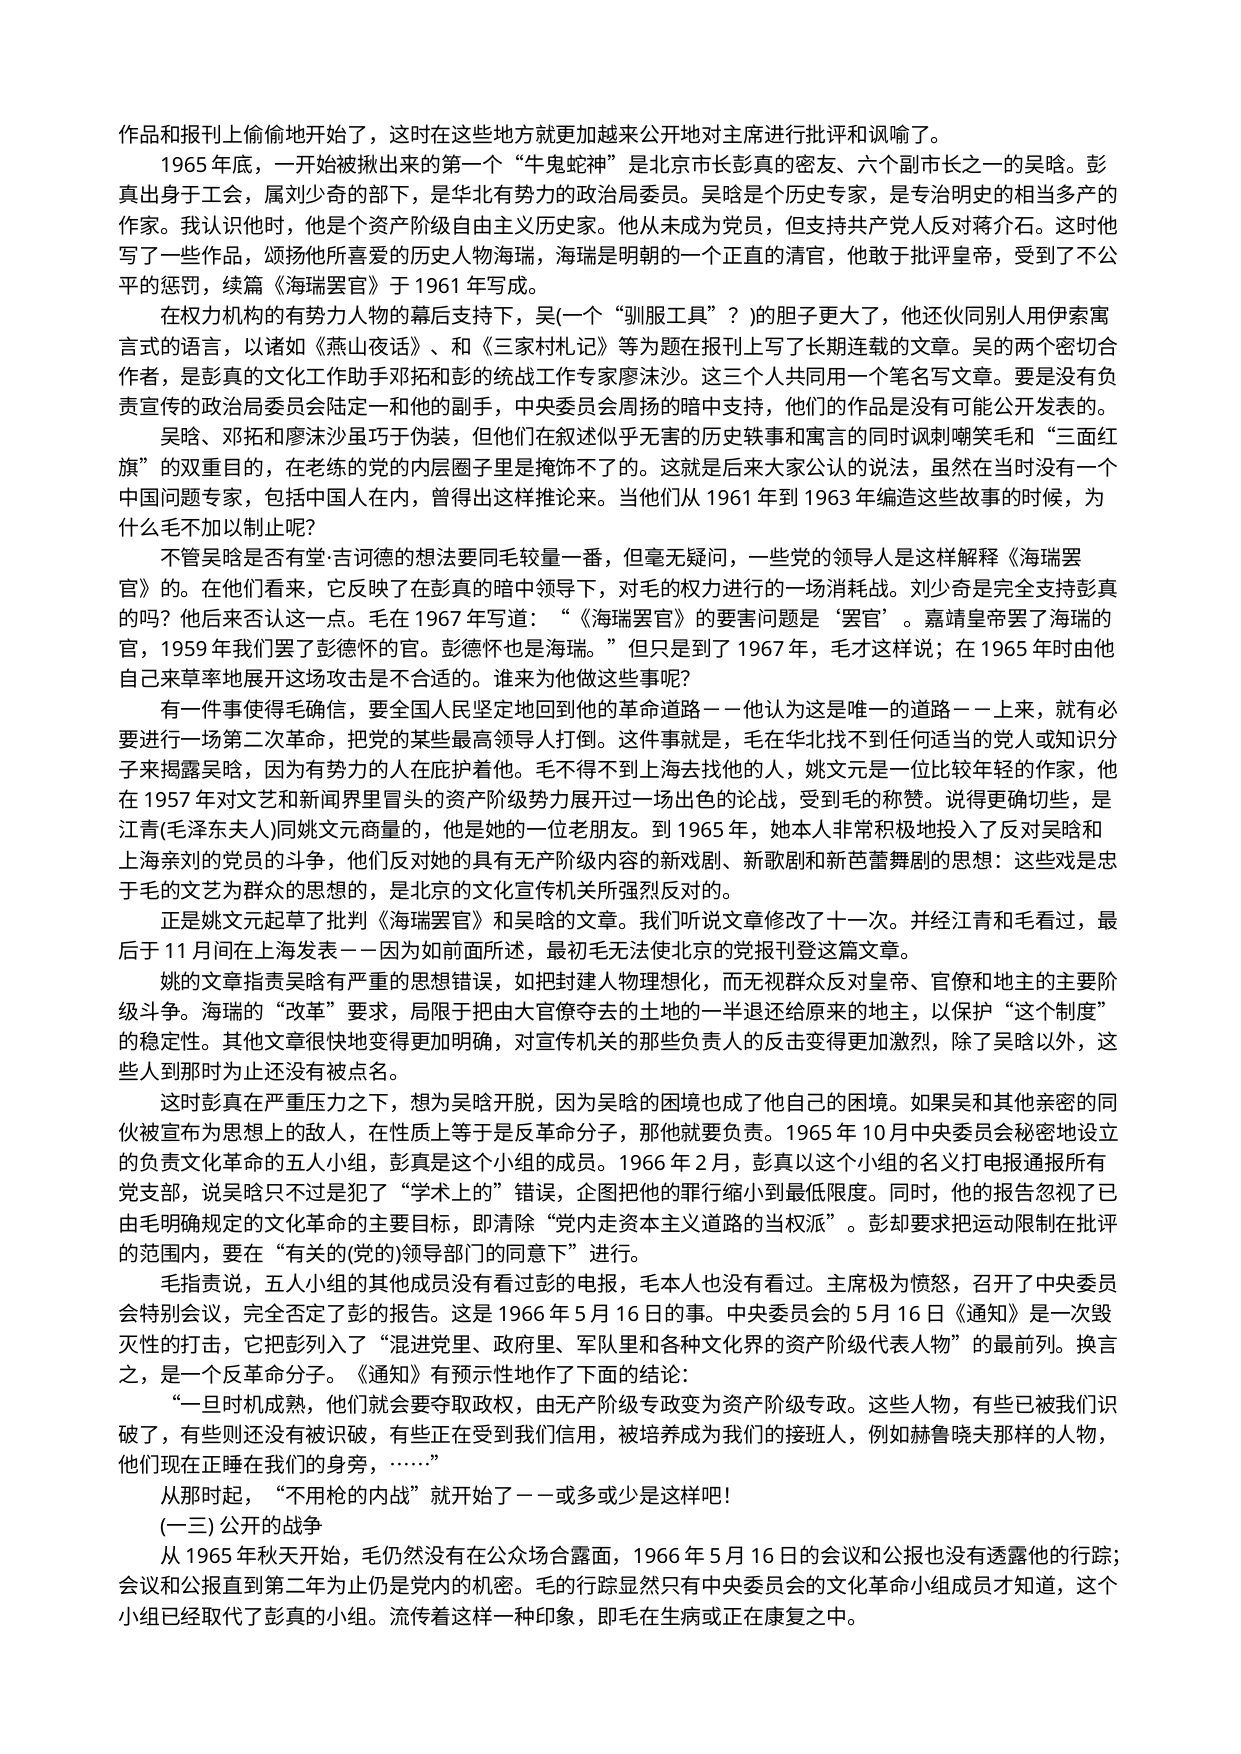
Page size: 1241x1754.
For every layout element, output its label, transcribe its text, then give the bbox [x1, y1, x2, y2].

text 在权力机构的有势力人物的幕后支持下，吴(一个“驯服工具”？)的胆子更大了，他还伙同别人用伊索寓言式的语言，以诸如《燕山夜话》、和《三家村札记》等为题在报刊上写了长期连载的文章。吴的两个密切合作者，是彭真的文化工作助手邓拓和彭的统战工作专家廖沫沙。这三个人共同用一个笔名写文章。要是没有负责宣传的政治局委员会陆定一和他的副手，中央委员会周扬的暗中支持，他们的作品是没有可能公开发表的。 [118, 299, 1122, 421]
text 姚的文章指责吴晗有严重的思想错误，如把封建人物理想化，而无视群众反对皇帝、官僚和地主的主要阶级斗争。海瑞的“改革”要求，局限于把由大官僚夺去的土地的一半退还给原来的地主，以保护“这个制度”的稳定性。其他文章很快地变得更加明确，对宣传机关的那些负责人的反击变得更加激烈，除了吴晗以外，这些人到那时为止还没有被点名。 [118, 965, 1122, 1086]
text 吴晗、邓拓和廖沫沙虽巧于伪装，但他们在叙述似乎无害的历史轶事和寓言的同时讽刺嘲笑毛和“三面红旗”的双重目的，在老练的党的内层圈子里是掩饰不了的。这就是后来大家公认的说法，虽然在当时没有一个中国问题专家，包括中国人在内，曾得出这样推论来。当他们从1961年到1963年编造这些故事的时候，为什么毛不加以制止呢？ [118, 421, 1122, 541]
text “一旦时机成熟，他们就会要夺取政权，由无产阶级专政变为资产阶级专政。这些人物，有些已被我们识破了，有些则还没有被识破，有些正在受到我们信用，被培养成为我们的接班人，例如赫鲁晓夫那样的人物，他们现在正睡在我们的身旁，……” [118, 1388, 1122, 1479]
text 毛指责说，五人小组的其他成员没有看过彭的电报，毛本人也没有看过。主席极为愤怒，召开了中央委员会特别会议，完全否定了彭的报告。这是1966年5月16日的事。中央委员会的5月16日《通知》是一次毁灭性的打击，它把彭列入了“混进党里、政府里、军队里和各种文化界的资产阶级代表人物”的最前列。换言之，是一个反革命分子。《通知》有预示性地作了下面的结论： [118, 1267, 1122, 1388]
text 这时彭真在严重压力之下，想为吴晗开脱，因为吴晗的困境也成了他自己的困境。如果吴和其他亲密的同伙被宣布为思想上的敌人，在性质上等于是反革命分子，那他就要负责。1965年10月中央委员会秘密地设立的负责文化革命的五人小组，彭真是这个小组的成员。1966年2月，彭真以这个小组的名义打电报通报所有党支部，说吴晗只不过是犯了“学术上的”错误，企图把他的罪行缩小到最低限度。同时，他的报告忽视了已由毛明确规定的文化革命的主要目标，即清除“党内走资本主义道路的当权派”。彭却要求把运动限制在批评的范围内，要在“有关的(党的)领导部门的同意下”进行。 [118, 1086, 1122, 1267]
text 从1965年秋天开始，毛仍然没有在公众场合露面，1966年5月16日的会议和公报也没有透露他的行踪；会议和公报直到第二年为止仍是党内的机密。毛的行踪显然只有中央委员会的文化革命小组成员才知道，这个小组已经取代了彭真的小组。流传着这样一种印象，即毛在生病或正在康复之中。 [118, 1539, 1122, 1630]
text 不管吴晗是否有堂·吉诃德的想法要同毛较量一番，但毫无疑问，一些党的领导人是这样解释《海瑞罢官》的。在他们看来，它反映了在彭真的暗中领导下，对毛的权力进行的一场消耗战。刘少奇是完全支持彭真的吗？他后来否认这一点。毛在1967年写道：“《海瑞罢官》的要害问题是‘罢官’。嘉靖皇帝罢了海瑞的官，1959年我们罢了彭德怀的官。彭德怀也是海瑞。”但只是到了1967年，毛才这样说；在1965年时由他自己来草率地展开这场攻击是不合适的。谁来为他做这些事呢？ [118, 541, 1122, 693]
text 1965年底，一开始被揪出来的第一个“牛鬼蛇神”是北京市长彭真的密友、六个副市长之一的吴晗。彭真出身于工会，属刘少奇的部下，是华北有势力的政治局委员。吴晗是个历史专家，是专治明史的相当多产的作家。我认识他时，他是个资产阶级自由主义历史家。他从未成为党员，但支持共产党人反对蒋介石。这时他写了一些作品，颂扬他所喜爱的历史人物海瑞，海瑞是明朝的一个正直的清官，他敢于批评皇帝，受到了不公平的惩罚，续篇《海瑞罢官》于1961年写成。 [118, 148, 1122, 299]
text 从那时起，“不用枪的内战”就开始了－－或多或少是这样吧！ [118, 1479, 1122, 1509]
text (一三) 公开的战争 [118, 1509, 1122, 1539]
text 有一件事使得毛确信，要全国人民坚定地回到他的革命道路－－他认为这是唯一的道路－－上来，就有必要进行一场第二次革命，把党的某些最高领导人打倒。这件事就是，毛在华北找不到任何适当的党人或知识分子来揭露吴晗，因为有势力的人在庇护着他。毛不得不到上海去找他的人，姚文元是一位比较年轻的作家，他在1957年对文艺和新闻界里冒头的资产阶级势力展开过一场出色的论战，受到毛的称赞。说得更确切些，是江青(毛泽东夫人)同姚文元商量的，他是她的一位老朋友。到1965年，她本人非常积极地投入了反对吴晗和上海亲刘的党员的斗争，他们反对她的具有无产阶级内容的新戏剧、新歌剧和新芭蕾舞剧的思想：这些戏是忠于毛的文艺为群众的思想的，是北京的文化宣传机关所强烈反对的。 [118, 693, 1122, 904]
text 正是姚文元起草了批判《海瑞罢官》和吴晗的文章。我们听说文章修改了十一次。并经江青和毛看过，最后于11月间在上海发表－－因为如前面所述，最初毛无法使北京的党报刊登这篇文章。 [118, 904, 1122, 965]
text 作品和报刊上偷偷地开始了，这时在这些地方就更加越来公开地对主席进行批评和讽喻了。 [118, 118, 1122, 148]
